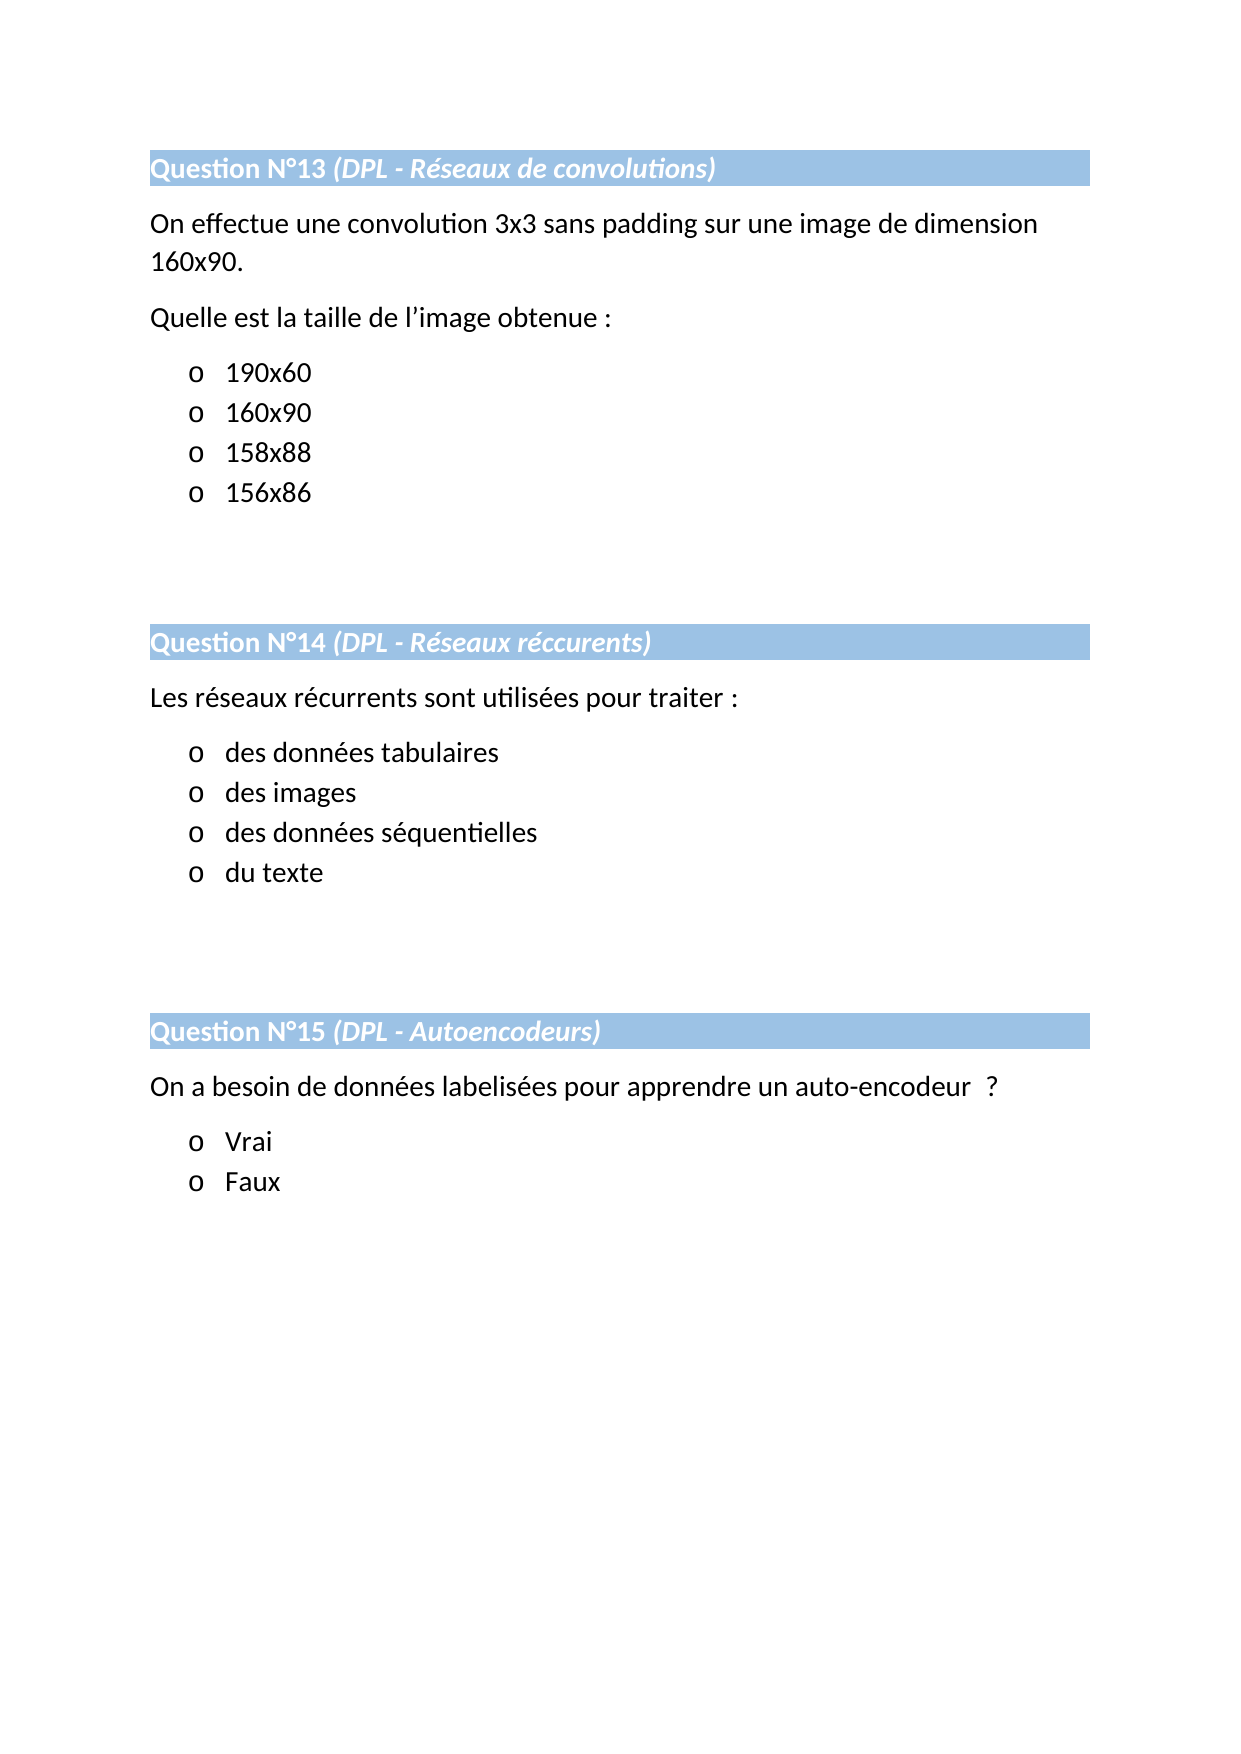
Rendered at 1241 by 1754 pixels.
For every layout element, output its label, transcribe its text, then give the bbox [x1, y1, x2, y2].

list Faux [187, 1163, 1090, 1200]
text Les réseaux récurrents sont utilisées pour traiter : [150, 679, 1090, 715]
text Question N°14 (DPL - Réseaux réccurents) [150, 624, 1090, 660]
list 156x86 [187, 474, 1090, 511]
list 190x60 [187, 354, 1090, 391]
text On effectue une convolution 3x3 sans padding sur une image de dimension 160x90. [150, 205, 1090, 279]
list 160x90 [187, 394, 1090, 431]
list des données tabulaires [187, 734, 1090, 771]
list du texte [187, 854, 1090, 891]
list 158x88 [187, 434, 1090, 471]
list des données séquentielles [187, 814, 1090, 851]
text Question N°13 (DPL - Réseaux de convolutions) [150, 150, 1090, 186]
text Quelle est la taille de l’image obtenue : [150, 299, 1090, 334]
list des images [187, 774, 1090, 811]
text Question N°15 (DPL - Autoencodeurs) [150, 1013, 1090, 1049]
text On a besoin de données labelisées pour apprendre un auto-encodeur ? [150, 1068, 1090, 1104]
list Vrai [187, 1123, 1090, 1160]
